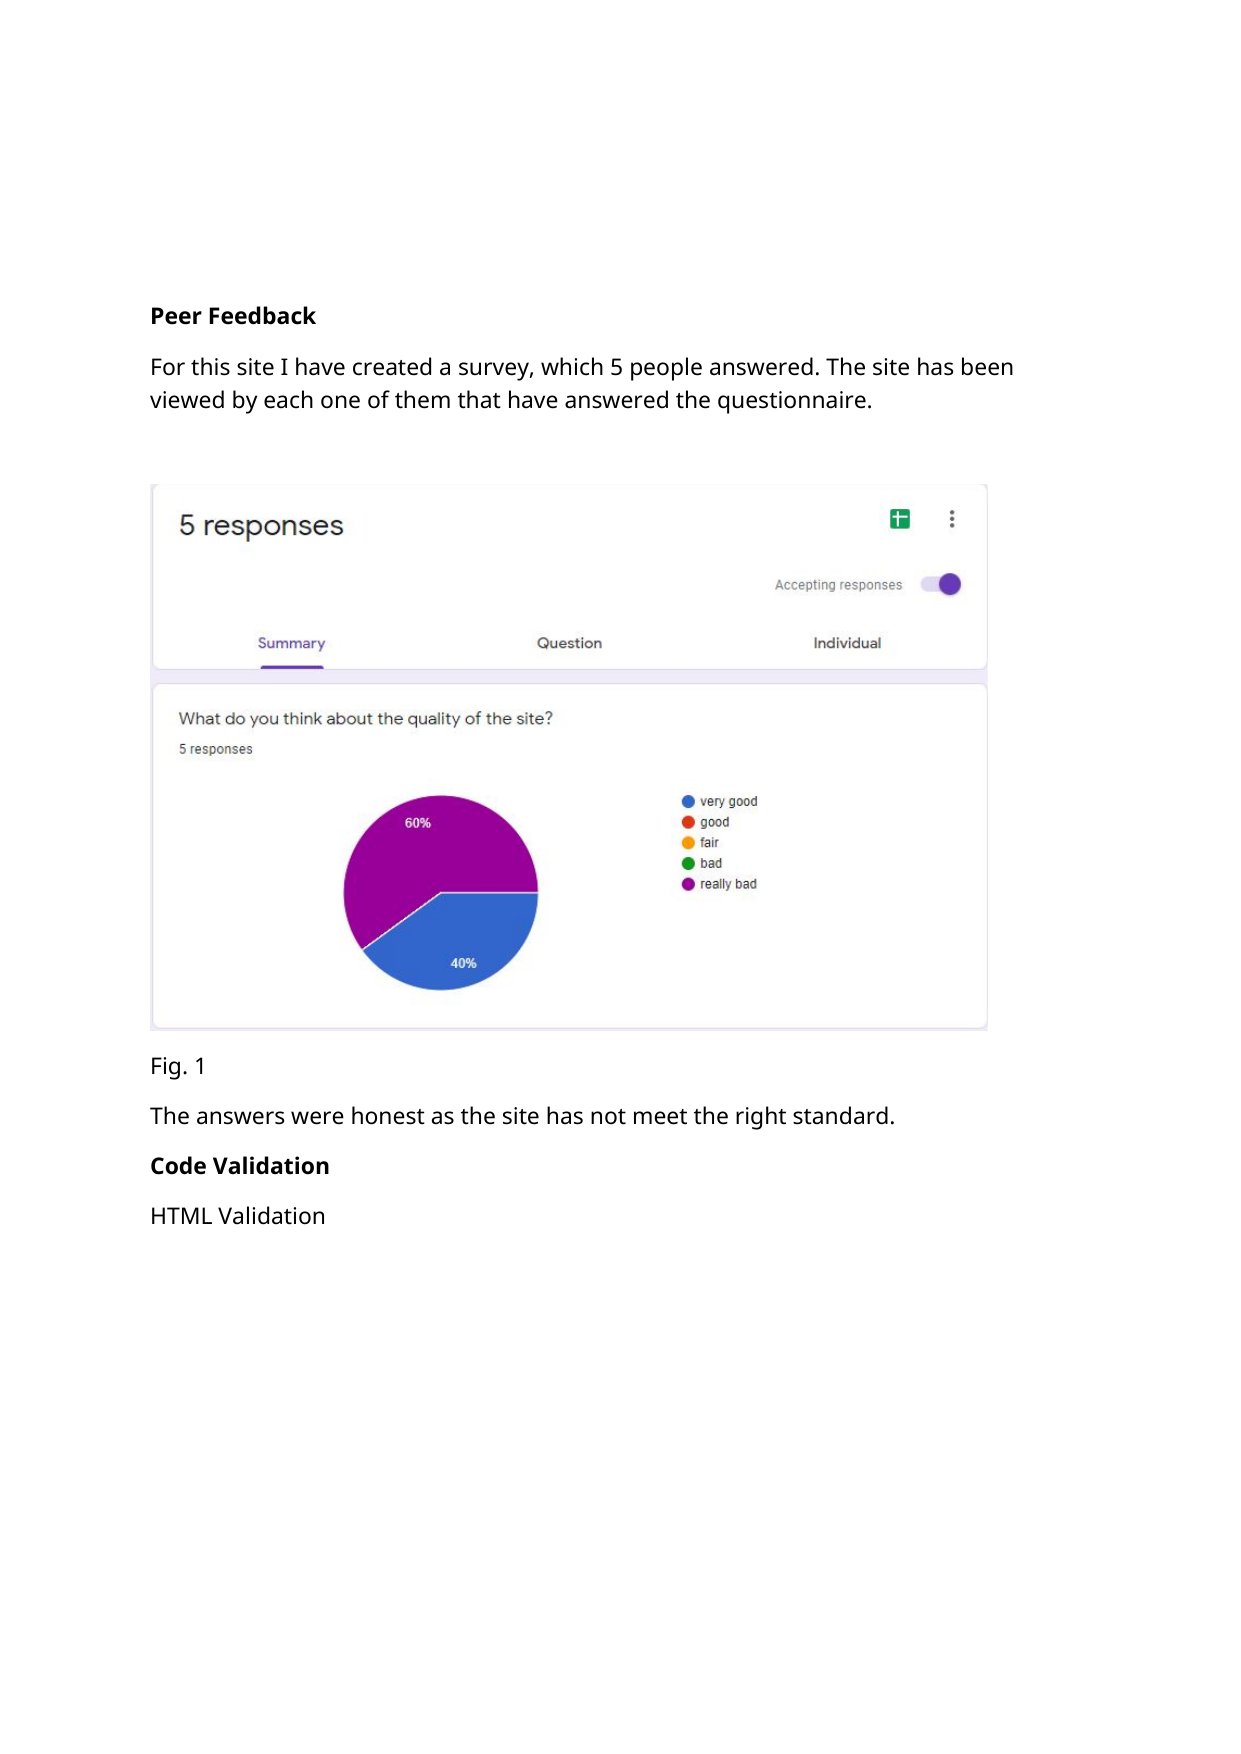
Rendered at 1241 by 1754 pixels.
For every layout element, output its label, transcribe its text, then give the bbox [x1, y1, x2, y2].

text HTML Validation [150, 1200, 1090, 1231]
text Code Validation [150, 1150, 1090, 1181]
text Fig. 1 [150, 1049, 1090, 1081]
text Peer Feedback [150, 300, 1090, 332]
text The answers were honest as the site has not meet the right standard. [150, 1100, 1090, 1131]
text For this site I have created a survey, which 5 people answered. The site has been viewed by each one of them that have answered the questionnaire. [150, 350, 1090, 415]
